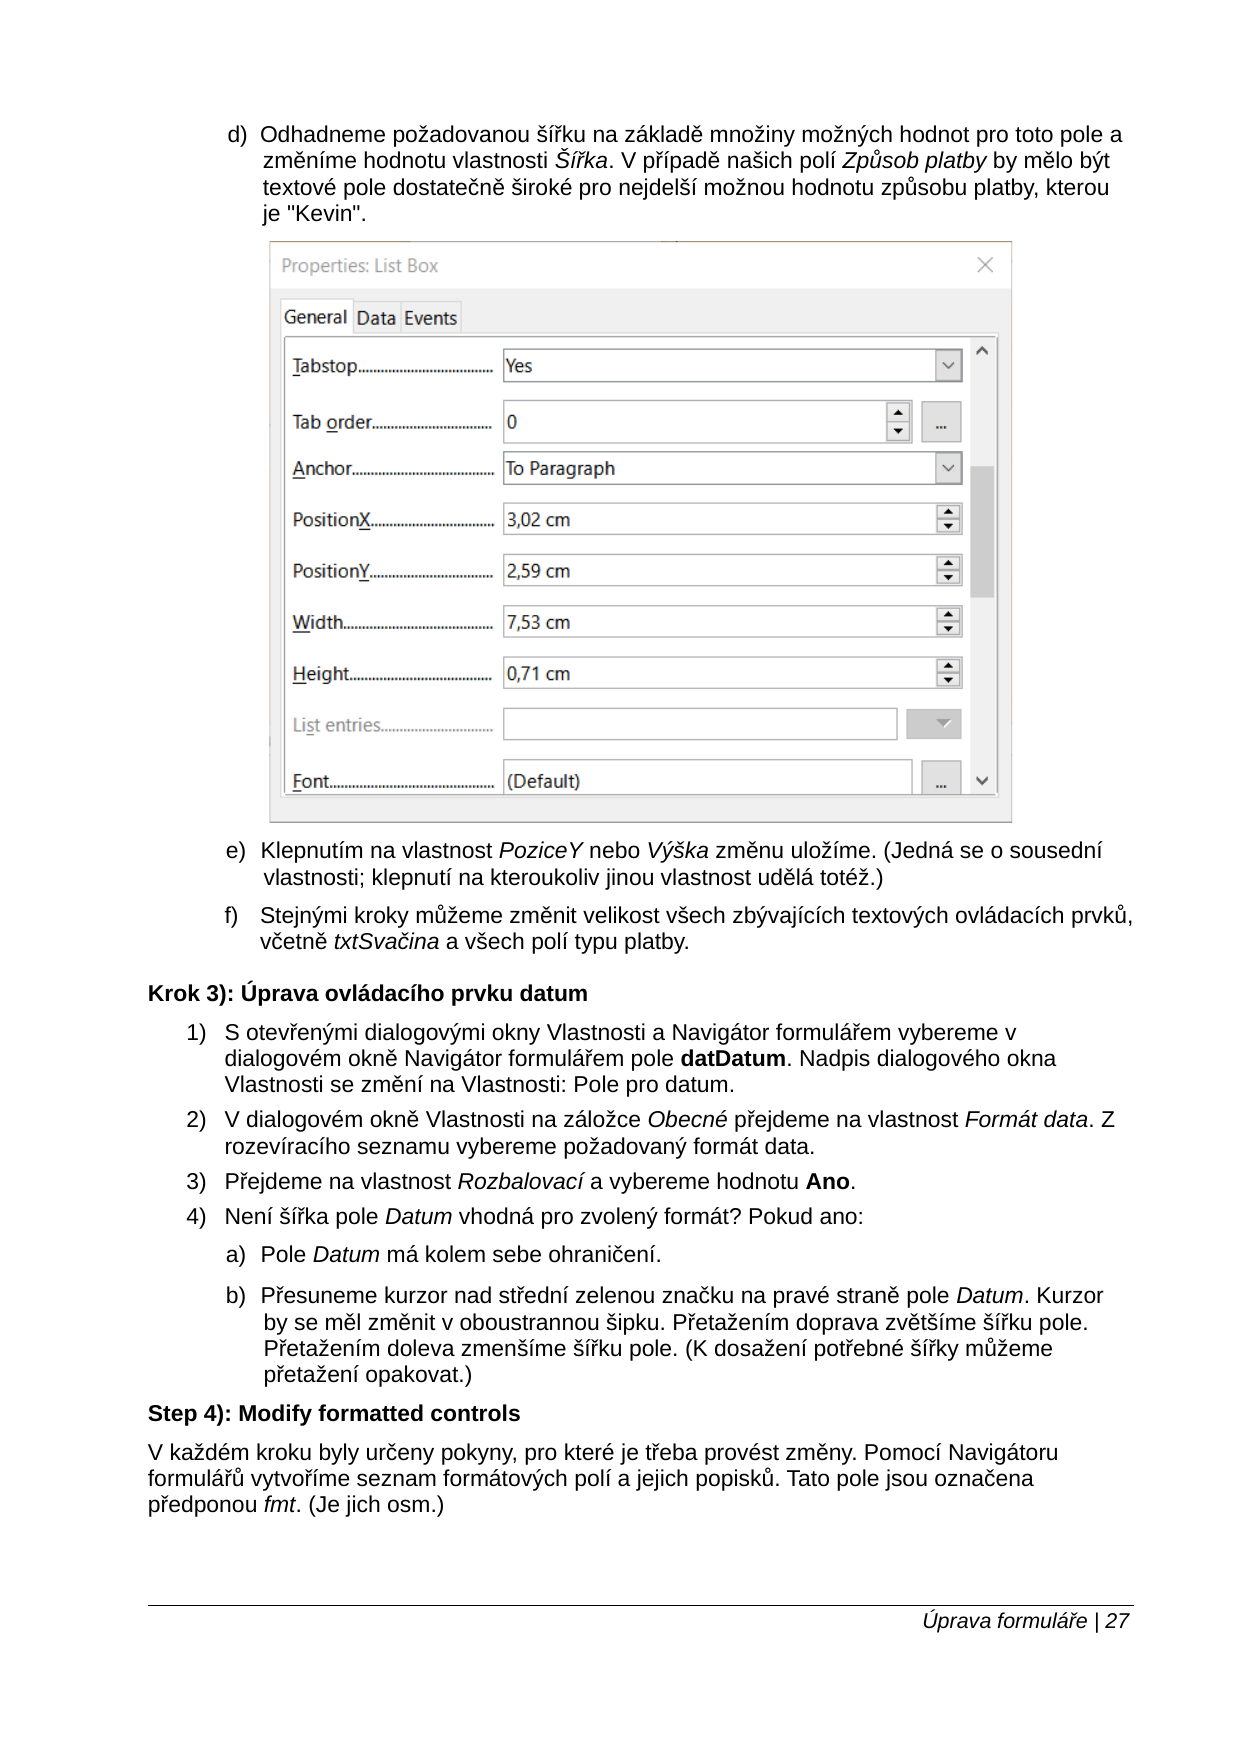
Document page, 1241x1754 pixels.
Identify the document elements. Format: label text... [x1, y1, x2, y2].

list Není šířka pole Datum vhodná pro zvolený formát? Pokud ano: [207, 1203, 1134, 1229]
text Step 4: Modify formatted controls [148, 1399, 1134, 1426]
list Pole Datum má kolem sebe ohraničení. [223, 1238, 1134, 1271]
text Krok 3: Úprava ovládacího prvku datum [148, 980, 1134, 1006]
list V dialogovém okně Vlastnosti na záložce Obecné přejdeme na vlastnost Formát data. Z rozevíracího seznamu vybereme požadovaný formát data. [207, 1106, 1134, 1159]
list Přesuneme kurzor nad střední zelenou značku na pravé straně pole Datum. Kurzor by se měl změnit v oboustrannou šipku. Přetažením doprava zvětšíme šířku pole. Přetažením doleva zmenšíme šířku pole. (K dosažení potřebné šířky můžeme přetažení opakovat.) [223, 1279, 1134, 1391]
list Odhadneme požadovanou šířku na základě množiny možných hodnot pro toto pole a změníme hodnotu vlastnosti Šířka. V případě našich polí Způsob platby by mělo být textové pole dostatečně široké pro nejdelší možnou hodnotu způsobu platby, kterou je "Kevin". [224, 118, 1134, 229]
list S otevřenými dialogovými okny Vlastnosti a Navigátor formulářem vybereme v dialogovém okně Navigátor formulářem pole datDatum. Nadpis dialogového okna Vlastnosti se změní na Vlastnosti: Pole pro datum. [207, 1018, 1134, 1098]
picture [269, 241, 1013, 823]
list Přejdeme na vlastnost Rozbalovací a vybereme hodnotu Ano. [207, 1168, 1134, 1194]
list Stejnými kroky můžeme změnit velikost všech zbývajících textových ovládacích prvků, včetně txtSvačina a všech polí typu platby. [224, 902, 1134, 955]
text V každém kroku byly určeny pokyny, pro které je třeba provést změny. Pomocí Navigátoru formulářů vytvoříme seznam formátových polí a jejich popisků. Tato pole jsou označena předponou fmt. (Je jich osm.) [148, 1438, 1134, 1517]
list Klepnutím na vlastnost PoziceY nebo Výška změnu uložíme. (Jedná se o sousední vlastnosti; klepnutí na kteroukoliv jinou vlastnost udělá totéž.) [223, 834, 1134, 893]
